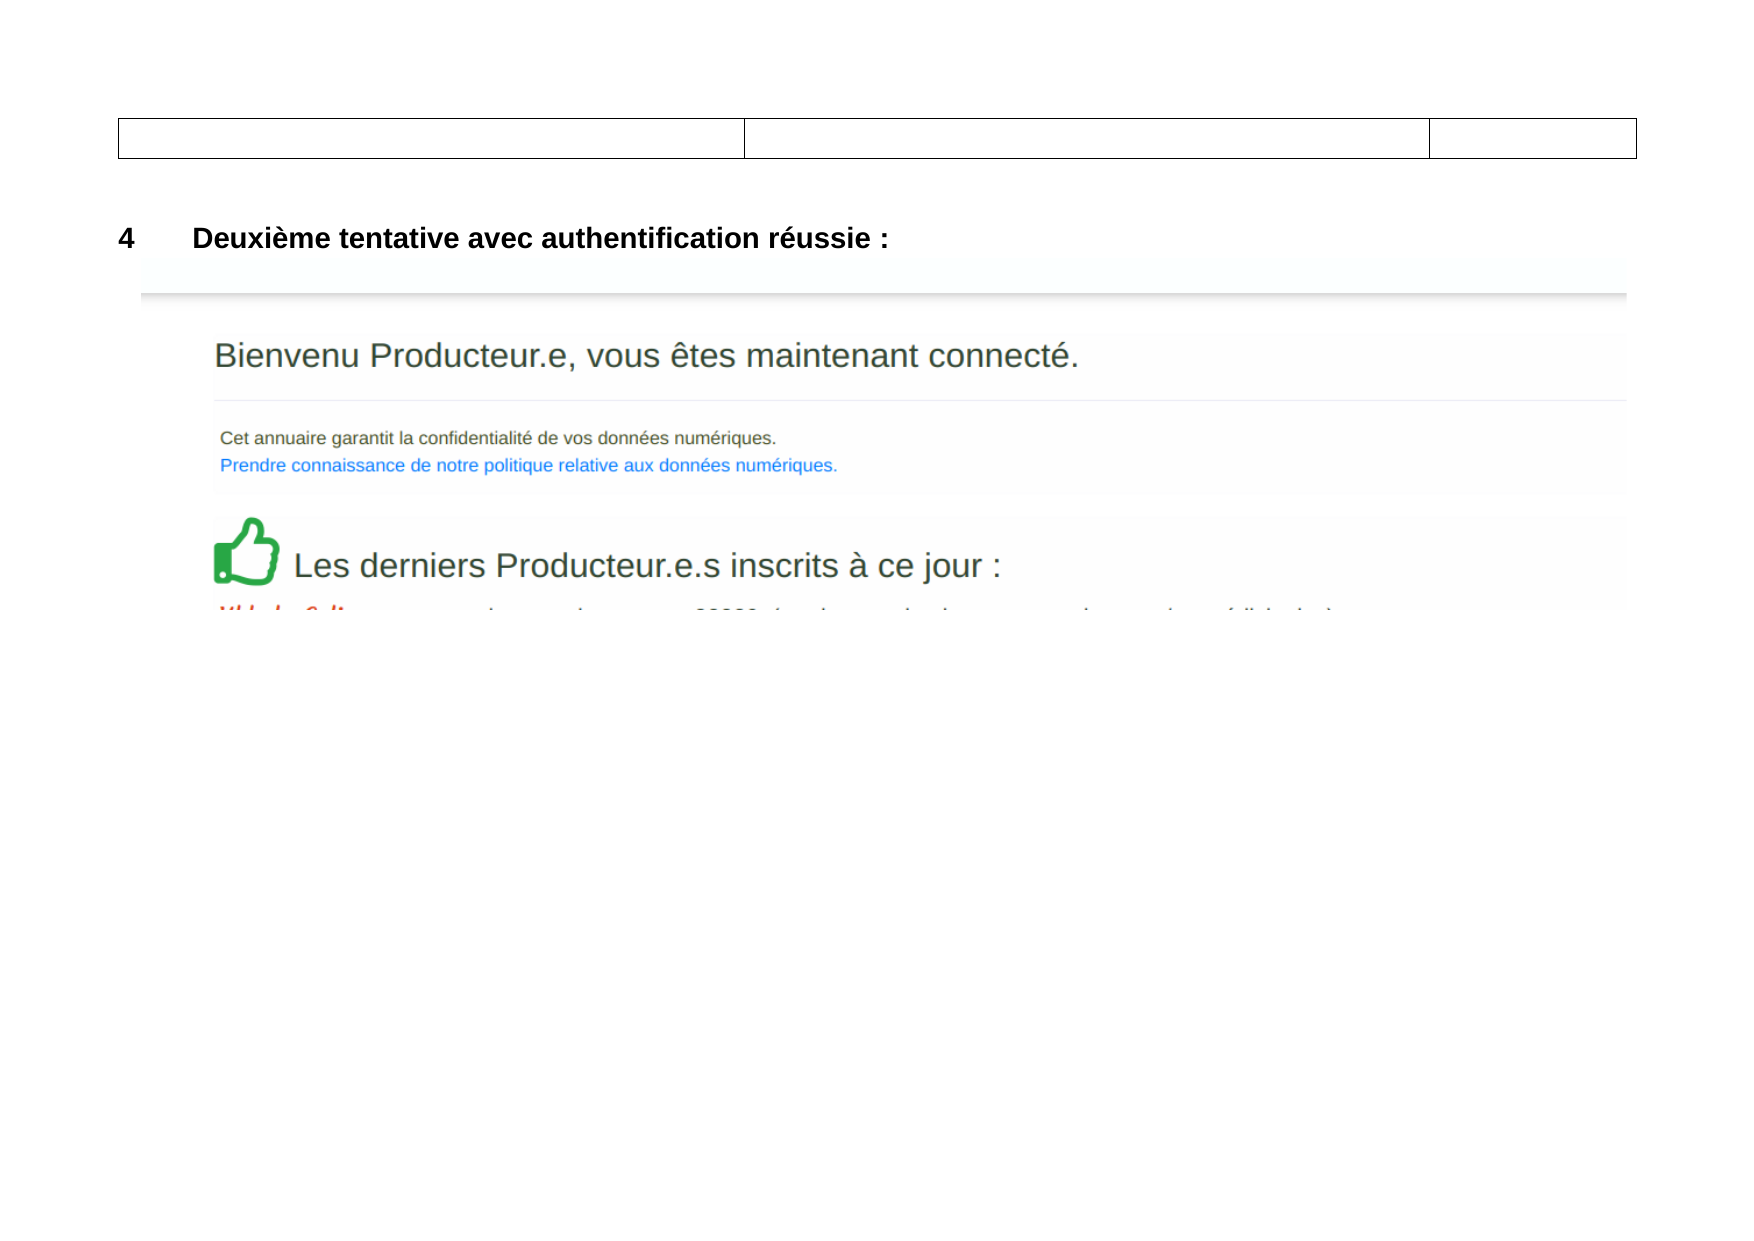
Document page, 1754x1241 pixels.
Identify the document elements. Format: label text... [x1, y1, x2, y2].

table_cell [745, 119, 1429, 158]
table_cell [119, 119, 744, 158]
picture [141, 258, 1627, 610]
subtitle Deuxième tentative avec authentification réussie : [118, 221, 1636, 254]
table_cell [1430, 119, 1636, 158]
